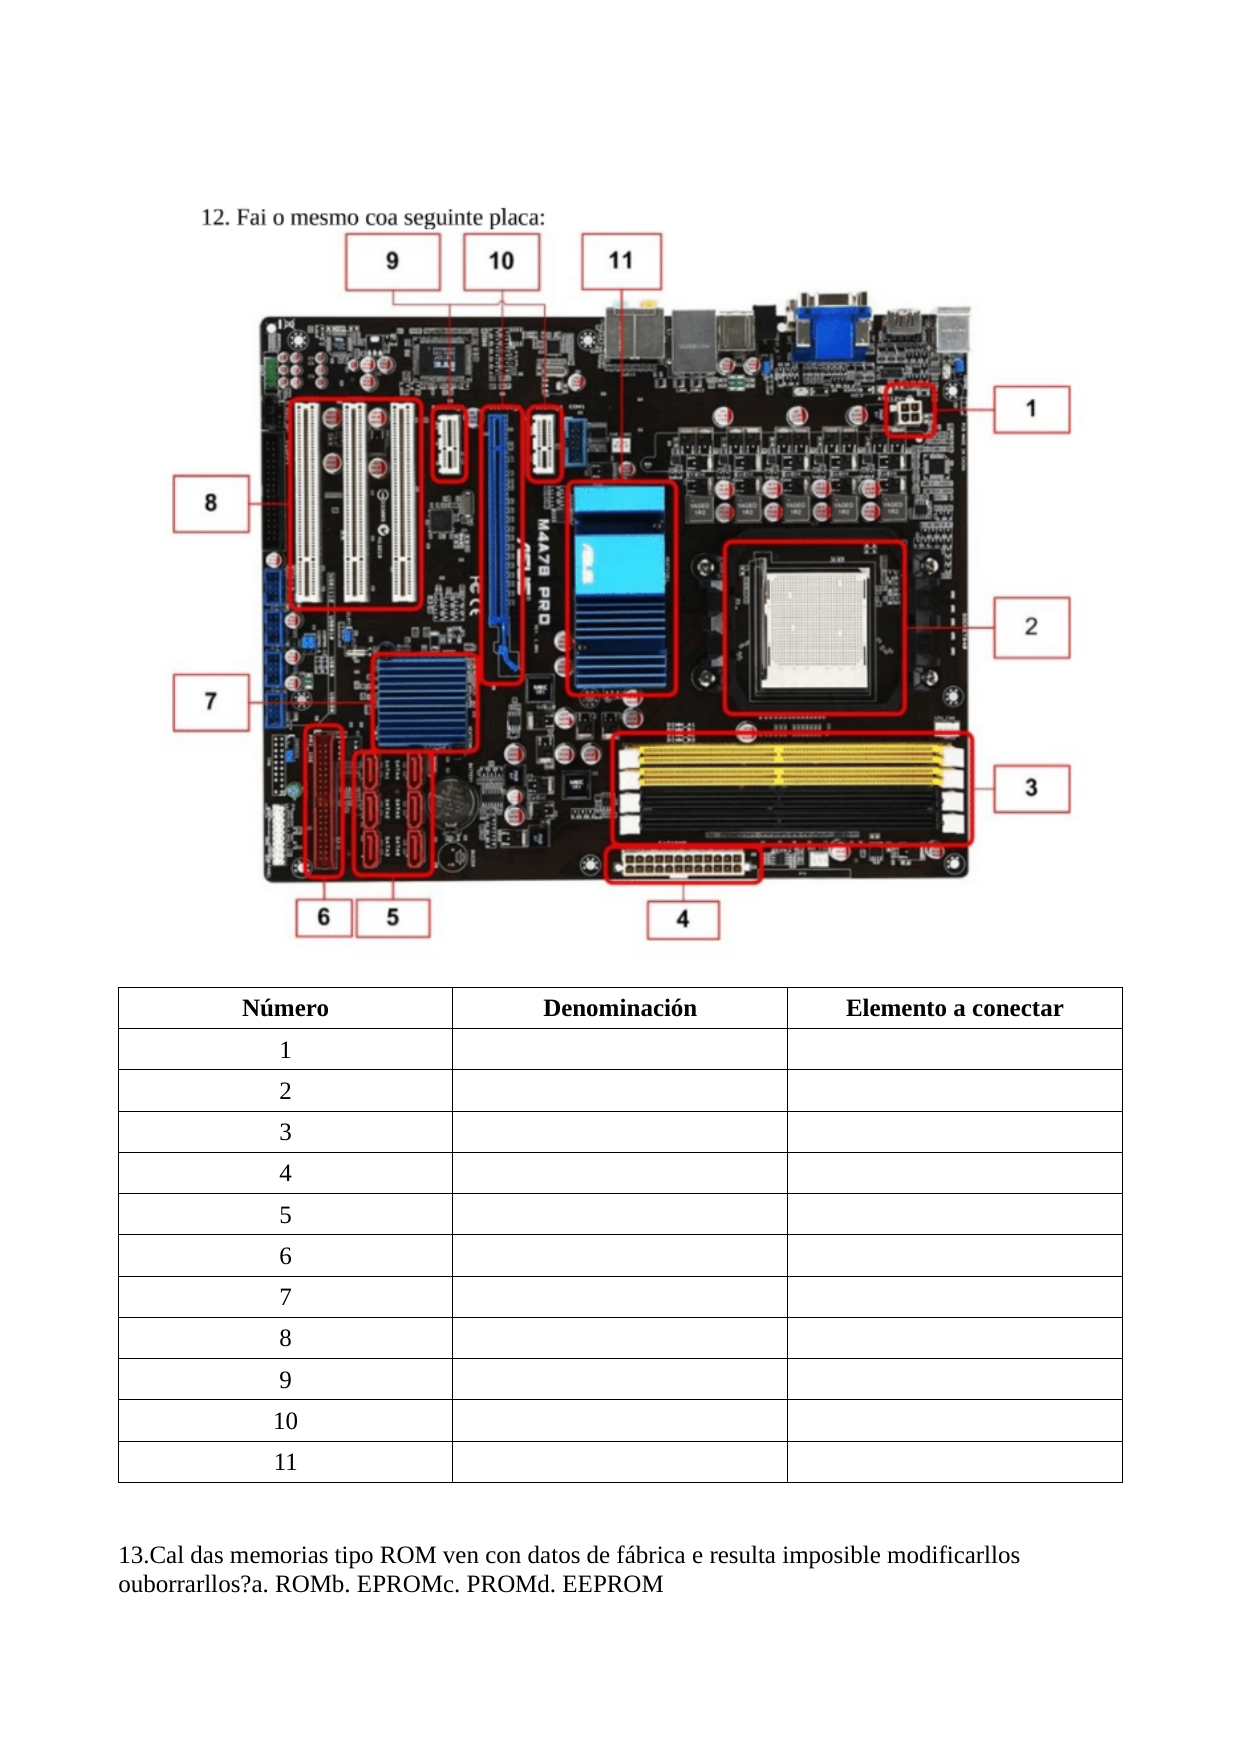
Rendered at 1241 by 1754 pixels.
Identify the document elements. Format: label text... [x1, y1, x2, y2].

table_header Número [119, 988, 452, 1028]
table_cell 4 [119, 1153, 452, 1193]
table_cell 10 [119, 1400, 452, 1441]
table_cell 1 [119, 1029, 452, 1069]
table_cell [788, 1194, 1122, 1234]
table_cell [453, 1442, 787, 1482]
table_cell [788, 1400, 1122, 1441]
table_cell 2 [119, 1070, 452, 1111]
table_cell [788, 1277, 1122, 1317]
table_cell [453, 1400, 787, 1441]
table_cell [788, 1070, 1122, 1111]
table_cell [788, 1359, 1122, 1399]
text 13.Cal das memorias tipo ROM ven con datos de fábrica e resulta imposible modificarllos ouborrarllos?a. ROMb. EPROMc. PROMd. EEPROM [118, 1540, 1122, 1598]
table_cell [788, 1235, 1122, 1276]
table_cell [453, 1318, 787, 1358]
table_cell [453, 1359, 787, 1399]
picture [118, 175, 1123, 958]
table_cell 8 [119, 1318, 452, 1358]
table_cell 6 [119, 1235, 452, 1276]
table_cell [453, 1194, 787, 1234]
table_cell [453, 1235, 787, 1276]
table_cell 7 [119, 1277, 452, 1317]
table_cell 9 [119, 1359, 452, 1399]
table_cell [788, 1029, 1122, 1069]
table_cell 11 [119, 1442, 452, 1482]
table_cell [788, 1318, 1122, 1358]
table_cell [453, 1029, 787, 1069]
table_cell 3 [119, 1112, 452, 1152]
table_cell [788, 1112, 1122, 1152]
table_cell 5 [119, 1194, 452, 1234]
table_header Elemento a conectar [788, 988, 1122, 1028]
table_cell [453, 1070, 787, 1111]
table_cell [788, 1153, 1122, 1193]
table_cell [453, 1112, 787, 1152]
table_header Denominación [453, 988, 787, 1028]
table_cell [788, 1442, 1122, 1482]
table_cell [453, 1277, 787, 1317]
table_cell [453, 1153, 787, 1193]
